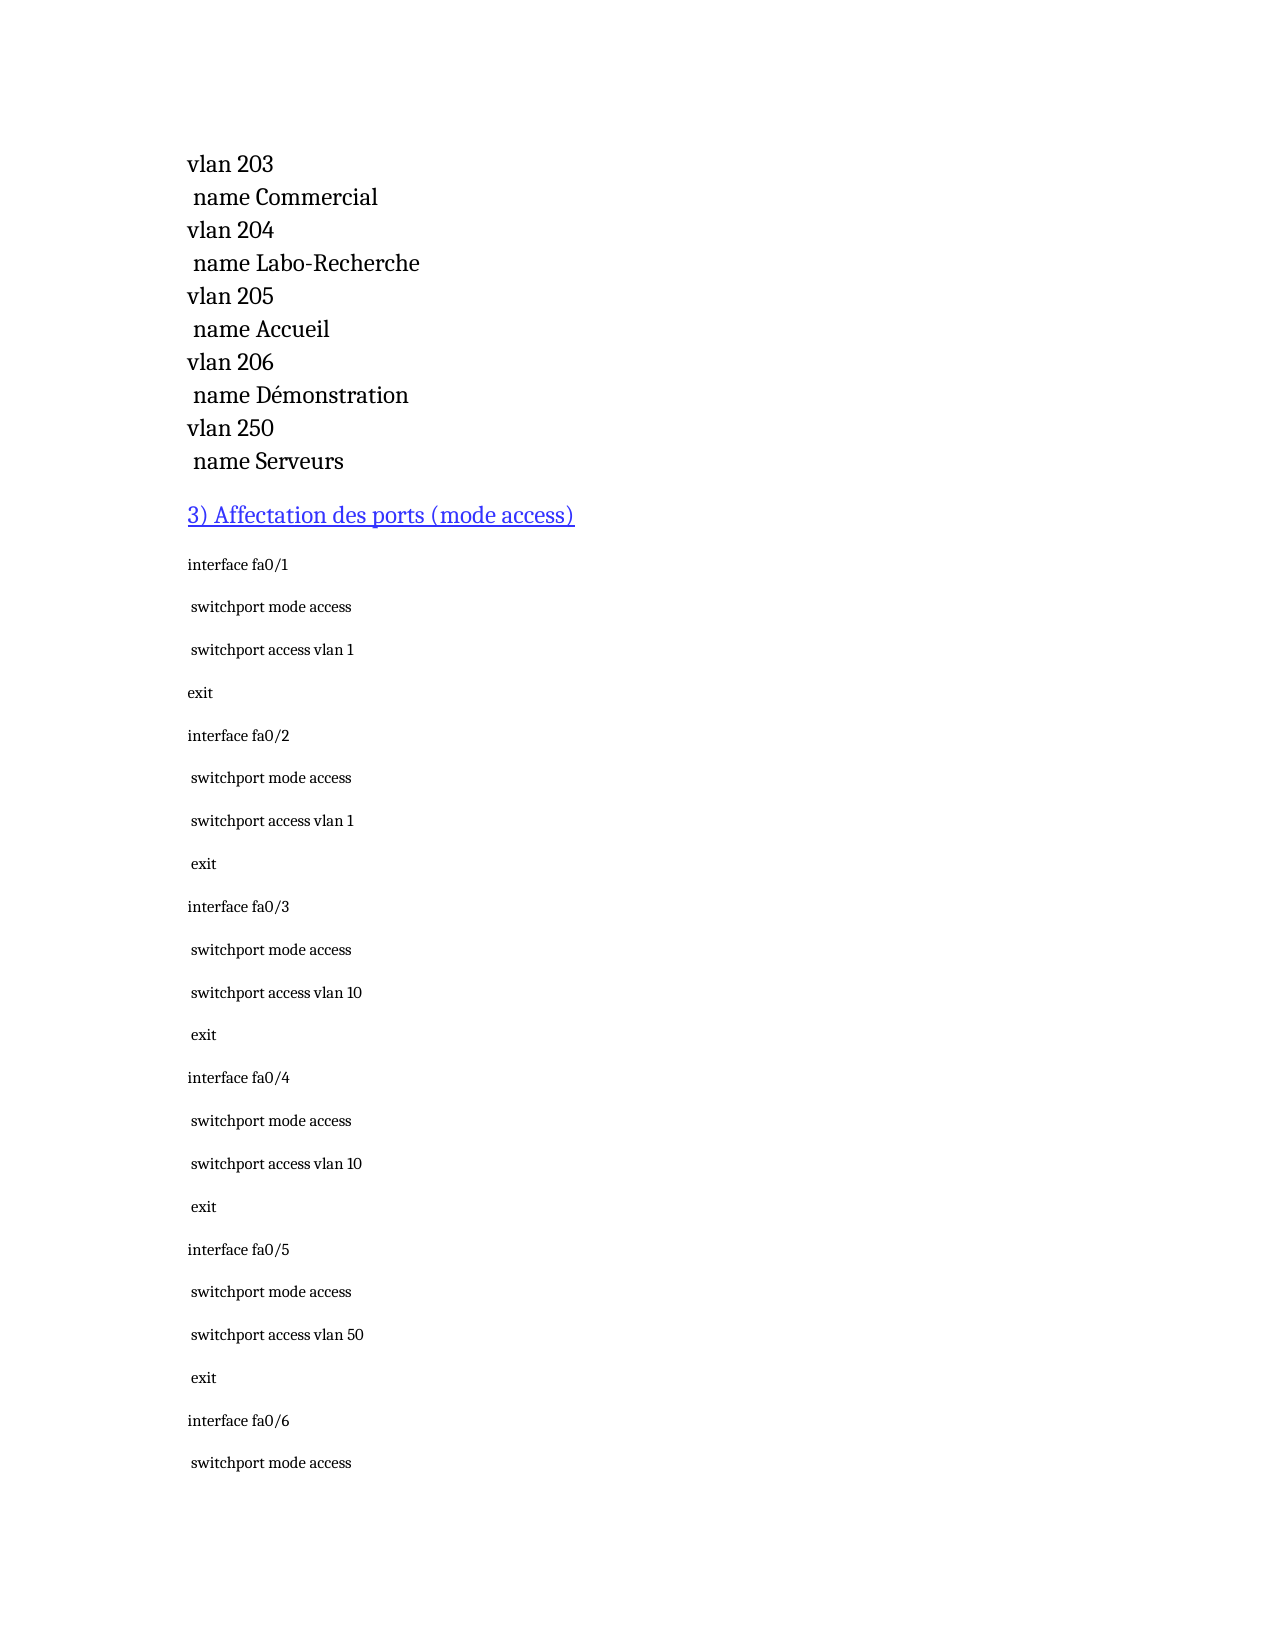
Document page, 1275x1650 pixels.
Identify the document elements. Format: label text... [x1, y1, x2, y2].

text switchport access vlan 10 [187, 1154, 1087, 1173]
text interface fa0/4 [187, 1069, 1087, 1088]
text exit [187, 1368, 1087, 1387]
text exit [187, 854, 1087, 874]
text vlan 203 name Commercial vlan 204 name Labo-Recherche vlan 205 name Accueil vlan 206 name Démonstration vlan 250 name Serveurs [187, 150, 1087, 476]
text interface fa0/5 [187, 1240, 1087, 1259]
text switchport access vlan 50 [187, 1326, 1087, 1345]
text exit [187, 1197, 1087, 1216]
text switchport mode access [187, 940, 1087, 959]
text interface fa0/6 [187, 1411, 1087, 1430]
text switchport mode access [187, 598, 1087, 617]
text exit [187, 1026, 1087, 1045]
text interface fa0/2 [187, 726, 1087, 745]
text interface fa0/3 [187, 897, 1087, 917]
text switchport mode access [187, 769, 1087, 788]
text switchport mode access [187, 1111, 1087, 1131]
text switchport mode access [187, 1283, 1087, 1302]
text exit [187, 683, 1087, 702]
text interface fa0/1 [187, 555, 1087, 574]
text switchport access vlan 1 [187, 641, 1087, 660]
text switchport access vlan 10 [187, 983, 1087, 1002]
text switchport mode access [187, 1454, 1087, 1473]
text 3) Affectation des ports (mode access) [187, 501, 1087, 530]
text switchport access vlan 1 [187, 812, 1087, 831]
